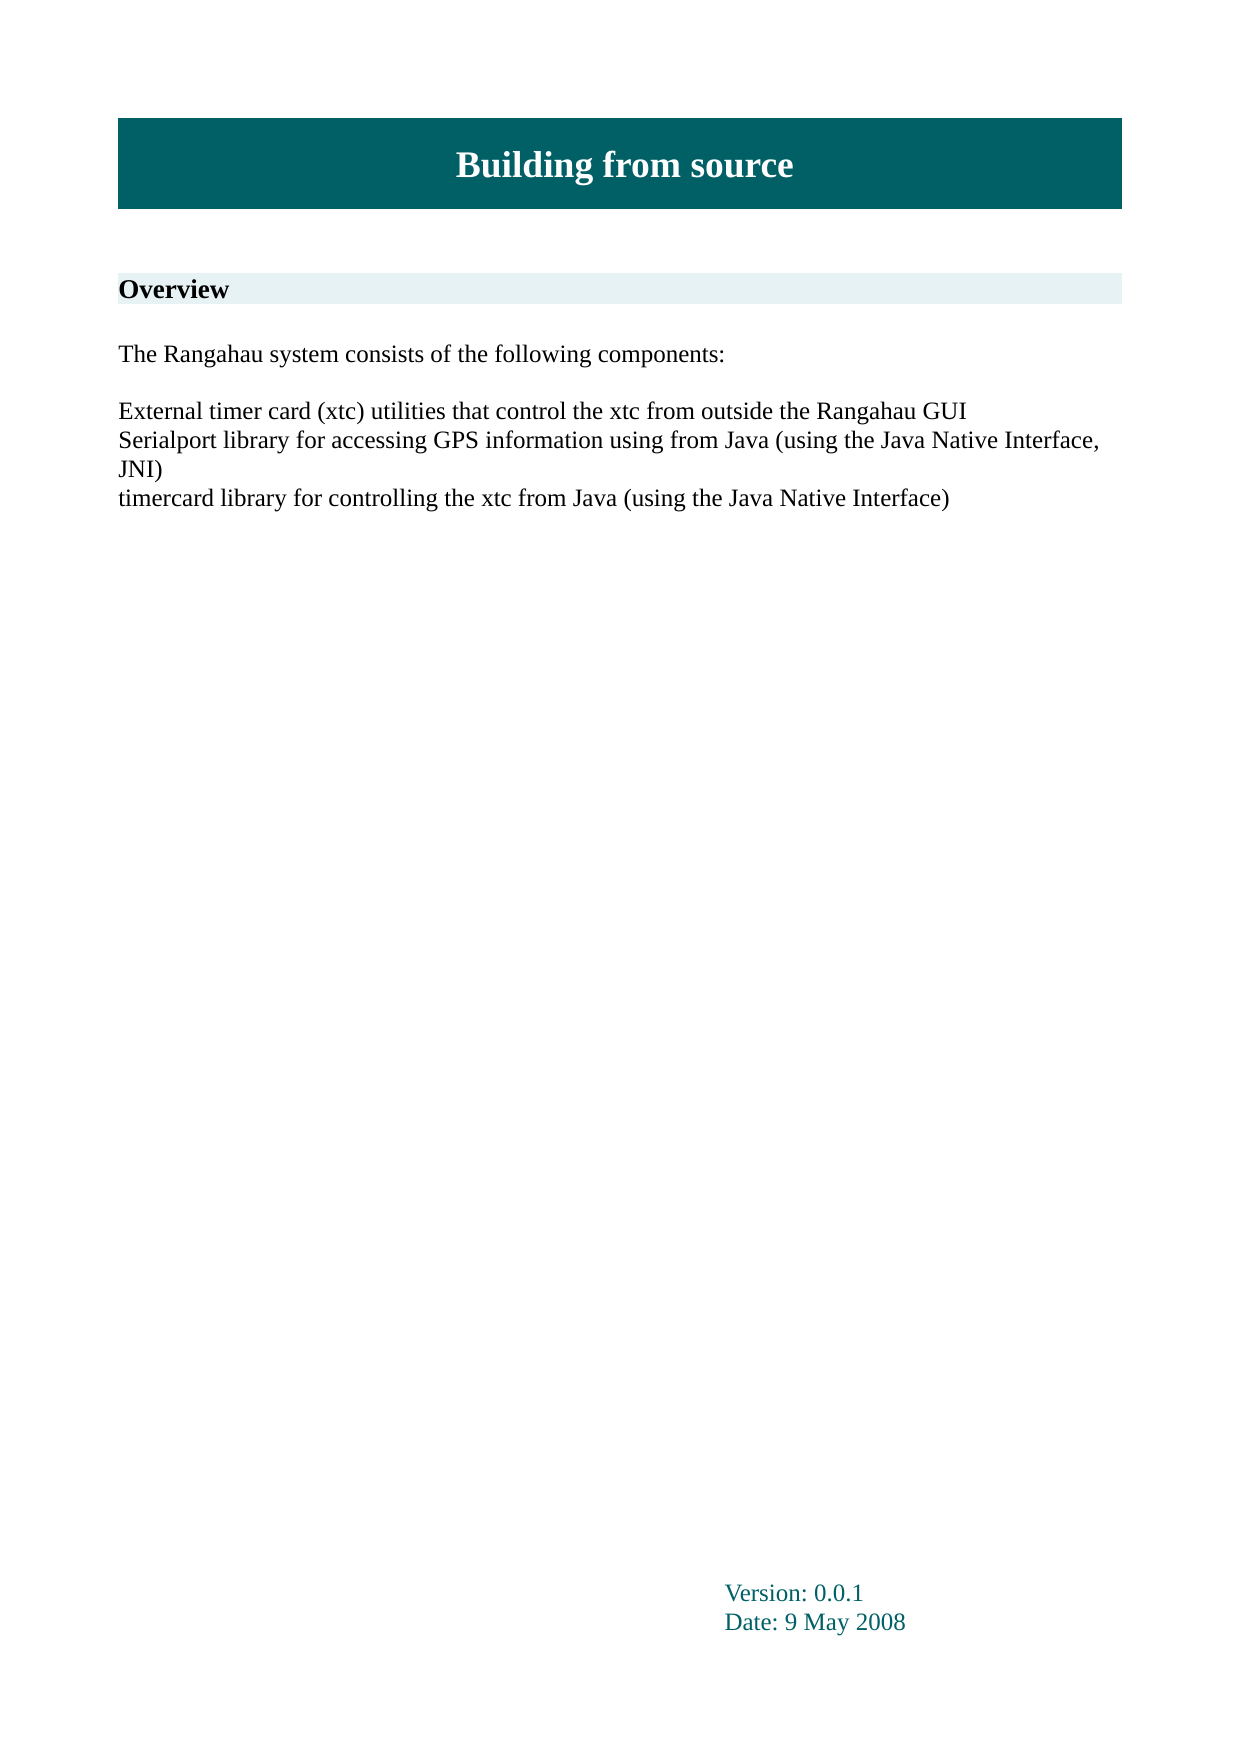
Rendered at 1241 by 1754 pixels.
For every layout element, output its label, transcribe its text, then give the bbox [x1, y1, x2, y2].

text The Rangahau system consists of the following components: [118, 339, 1122, 368]
text External timer card (xtc) utilities that control the xtc from outside the Rangahau GUI [118, 396, 1122, 425]
text timercard library for controlling the xtc from Java (using the Java Native Interface) [118, 483, 1122, 511]
text Building from source [118, 142, 1122, 185]
text Overview [118, 273, 1122, 304]
text Serialport library for accessing GPS information using from Java (using the Java Native Interface, JNI) [118, 425, 1122, 483]
